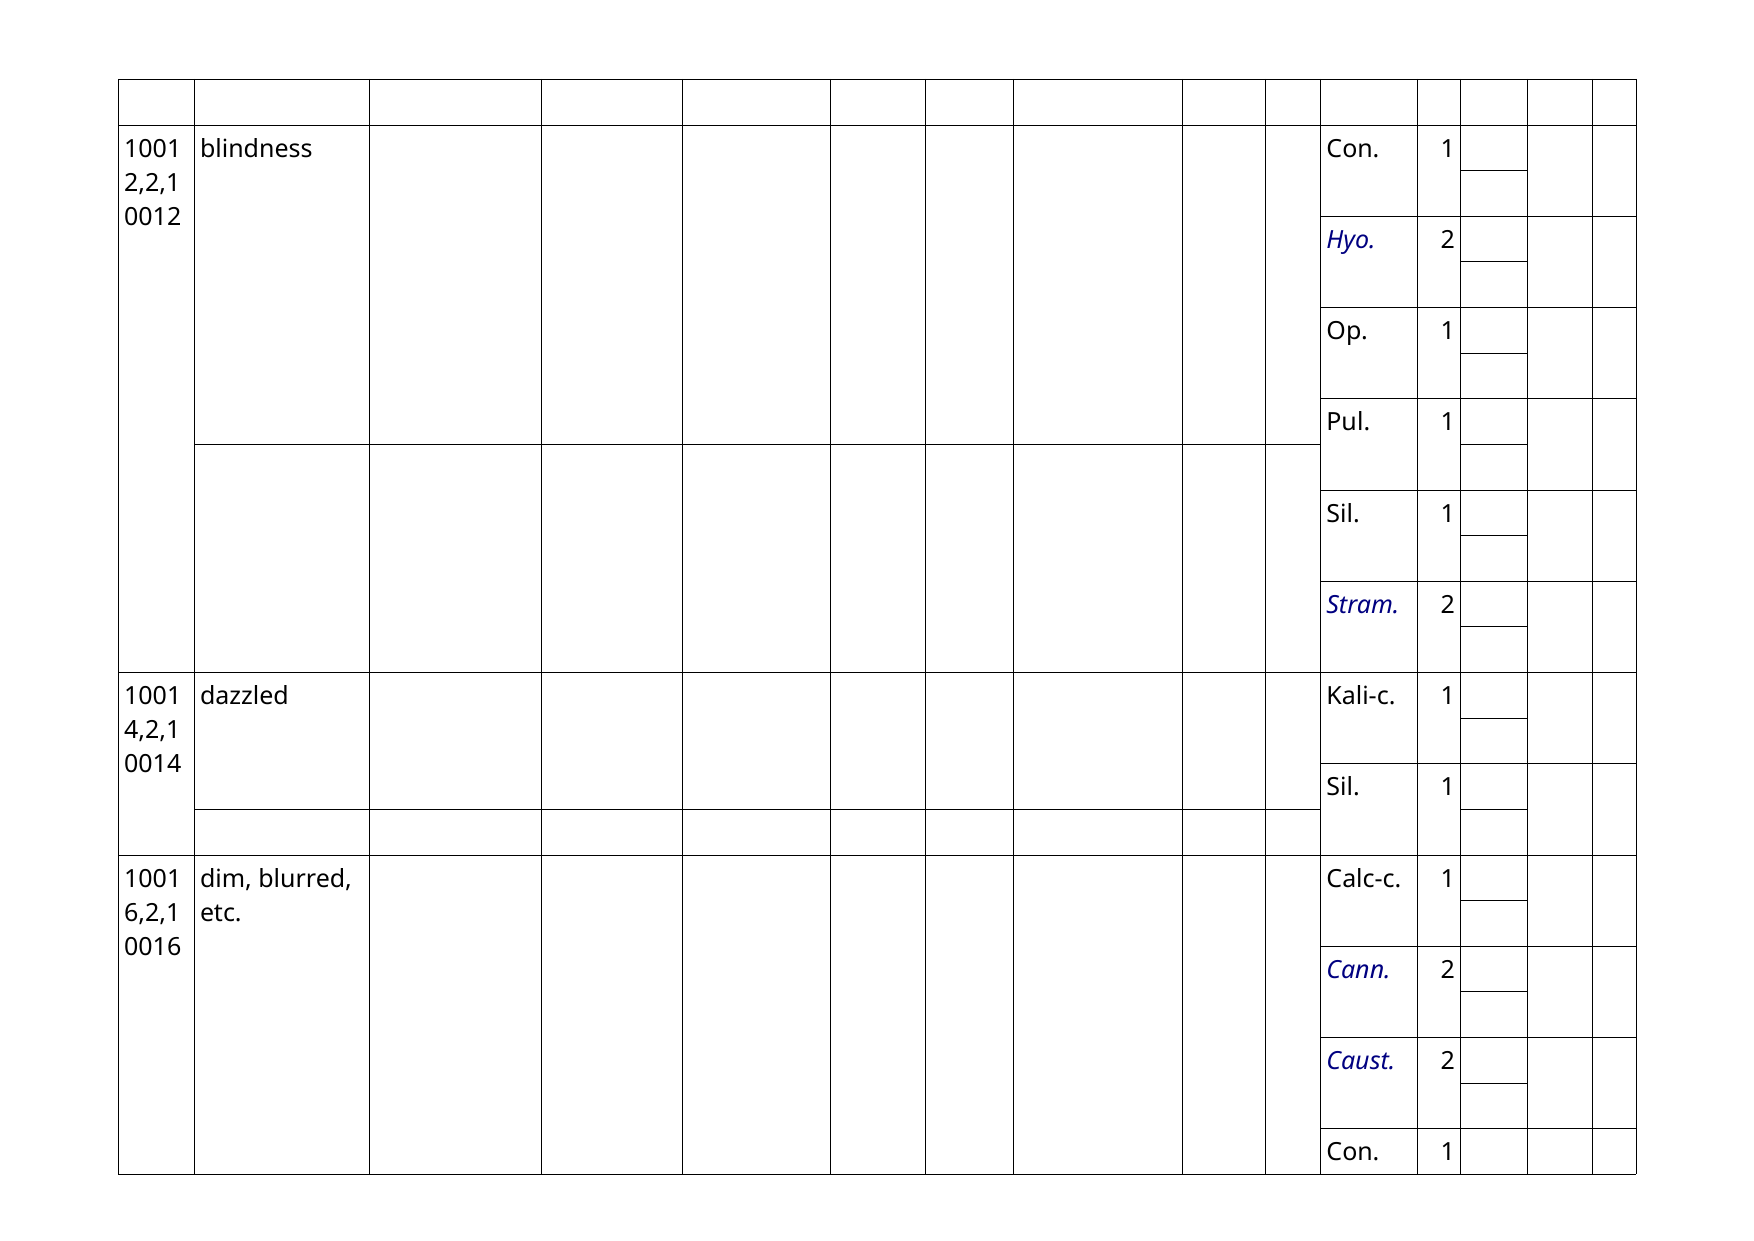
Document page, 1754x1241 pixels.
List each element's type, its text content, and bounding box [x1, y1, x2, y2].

table_cell [831, 673, 925, 809]
table_cell [1593, 1038, 1636, 1128]
table_cell [1528, 673, 1592, 763]
table_cell [1593, 673, 1636, 763]
table_cell [1461, 1038, 1527, 1083]
table_cell [1528, 126, 1592, 216]
table_cell [1461, 217, 1527, 261]
table_cell [1266, 126, 1320, 444]
table_cell [926, 80, 1013, 124]
table_cell [1183, 810, 1265, 854]
table_cell [1014, 80, 1182, 124]
table_cell [1321, 80, 1417, 124]
table_cell Sil. [1321, 764, 1417, 854]
table_cell [1593, 1129, 1636, 1174]
table_cell [683, 80, 830, 124]
table_cell [370, 80, 541, 124]
table_cell 1 [1418, 399, 1460, 489]
table_cell [1593, 947, 1636, 1037]
table_cell [370, 856, 541, 1174]
table_cell [1528, 947, 1592, 1037]
table_cell [1593, 764, 1636, 854]
table_cell [1528, 217, 1592, 307]
table_cell [1266, 810, 1320, 854]
table_cell [1461, 810, 1527, 854]
table_cell [1183, 445, 1265, 672]
table_cell 10012,2,10012 [119, 126, 194, 672]
table_cell [1461, 764, 1527, 809]
table_cell [542, 673, 682, 809]
table_cell [1593, 308, 1636, 398]
table_cell [1418, 80, 1460, 124]
table_cell [542, 80, 682, 124]
table_cell [195, 80, 369, 124]
table_cell [1266, 445, 1320, 672]
table_cell 1 [1418, 126, 1460, 216]
table_cell [1593, 80, 1636, 124]
table_cell blindness [195, 126, 369, 444]
table_cell [831, 810, 925, 854]
table_cell [195, 810, 369, 854]
table_cell [1461, 673, 1527, 718]
table_cell [1461, 1084, 1527, 1128]
table_cell 2 [1418, 217, 1460, 307]
table_cell 2 [1418, 582, 1460, 672]
table_cell [1461, 491, 1527, 535]
table_cell [683, 445, 830, 672]
table_cell [195, 445, 369, 672]
table_cell [1014, 126, 1182, 444]
table_cell 2 [1418, 1038, 1460, 1128]
table_cell Calc-c. [1321, 856, 1417, 946]
table_cell [119, 80, 194, 124]
table_cell 1 [1418, 308, 1460, 398]
table_cell [1528, 856, 1592, 946]
table_cell 1 [1418, 673, 1460, 763]
table_cell Con. [1321, 1129, 1417, 1174]
table_cell [542, 445, 682, 672]
table_cell 2 [1418, 947, 1460, 1037]
table_cell [1266, 856, 1320, 1174]
table_cell [370, 126, 541, 444]
table_cell [542, 856, 682, 1174]
table_cell [926, 445, 1013, 672]
table_cell Hyo. [1321, 217, 1417, 307]
table_cell [926, 126, 1013, 444]
table_cell [1593, 126, 1636, 216]
table_cell [1183, 126, 1265, 444]
table_cell [370, 810, 541, 854]
table_cell [926, 856, 1013, 1174]
table_cell [1461, 856, 1527, 900]
table_cell Op. [1321, 308, 1417, 398]
table_cell [1461, 627, 1527, 672]
table_cell [370, 673, 541, 809]
table_cell [1593, 491, 1636, 581]
table_cell [1461, 399, 1527, 444]
table_cell 10016,2,10016 [119, 856, 194, 1174]
table_cell [1593, 582, 1636, 672]
table_cell [370, 445, 541, 672]
table_cell [683, 856, 830, 1174]
table_cell Stram. [1321, 582, 1417, 672]
table_cell [683, 673, 830, 809]
table_cell [1528, 399, 1592, 489]
table_cell [1014, 445, 1182, 672]
table_cell [1014, 810, 1182, 854]
table_cell [831, 445, 925, 672]
table_cell [1461, 719, 1527, 763]
table_cell [542, 126, 682, 444]
table_cell Con. [1321, 126, 1417, 216]
table_cell 1 [1418, 764, 1460, 854]
table_cell Caust. [1321, 1038, 1417, 1128]
table_cell [1593, 399, 1636, 489]
table_cell [1266, 80, 1320, 124]
table_cell [1183, 80, 1265, 124]
table_cell [1266, 673, 1320, 809]
table_cell [1528, 1038, 1592, 1128]
table_cell [1461, 536, 1527, 581]
table_cell 1 [1418, 491, 1460, 581]
table_cell [1528, 308, 1592, 398]
table_cell dazzled [195, 673, 369, 809]
table_cell [831, 80, 925, 124]
table_cell [1461, 171, 1527, 216]
table_cell [1461, 1129, 1527, 1174]
table_cell [1528, 764, 1592, 854]
table_cell dim, blurred, etc. [195, 856, 369, 1174]
table_cell [683, 810, 830, 854]
table_cell Cann. [1321, 947, 1417, 1037]
table_cell [831, 856, 925, 1174]
table_cell [1461, 445, 1527, 489]
table_cell [1461, 901, 1527, 946]
table_cell [1528, 491, 1592, 581]
table_cell [1461, 582, 1527, 626]
table_cell [1461, 308, 1527, 353]
table_cell [1593, 217, 1636, 307]
table_cell 1 [1418, 1129, 1460, 1174]
table_cell [1461, 947, 1527, 991]
table_cell [1461, 992, 1527, 1037]
table_cell [1461, 262, 1527, 307]
table_cell [1461, 80, 1527, 124]
table_cell [1014, 856, 1182, 1174]
table_cell [542, 810, 682, 854]
table_cell [926, 673, 1013, 809]
table_cell [1014, 673, 1182, 809]
table_cell [926, 810, 1013, 854]
table_cell [1461, 354, 1527, 398]
table_cell [1528, 1129, 1592, 1174]
table_cell [1183, 856, 1265, 1174]
table_cell [1528, 80, 1592, 124]
table_cell 1 [1418, 856, 1460, 946]
table_cell [683, 126, 830, 444]
table_cell Sil. [1321, 491, 1417, 581]
table_cell [831, 126, 925, 444]
table_cell [1461, 126, 1527, 170]
table_cell Pul. [1321, 399, 1417, 489]
table_cell [1528, 582, 1592, 672]
table_cell 10014,2,10014 [119, 673, 194, 854]
table_cell Kali-c. [1321, 673, 1417, 763]
table_cell [1183, 673, 1265, 809]
table_cell [1593, 856, 1636, 946]
